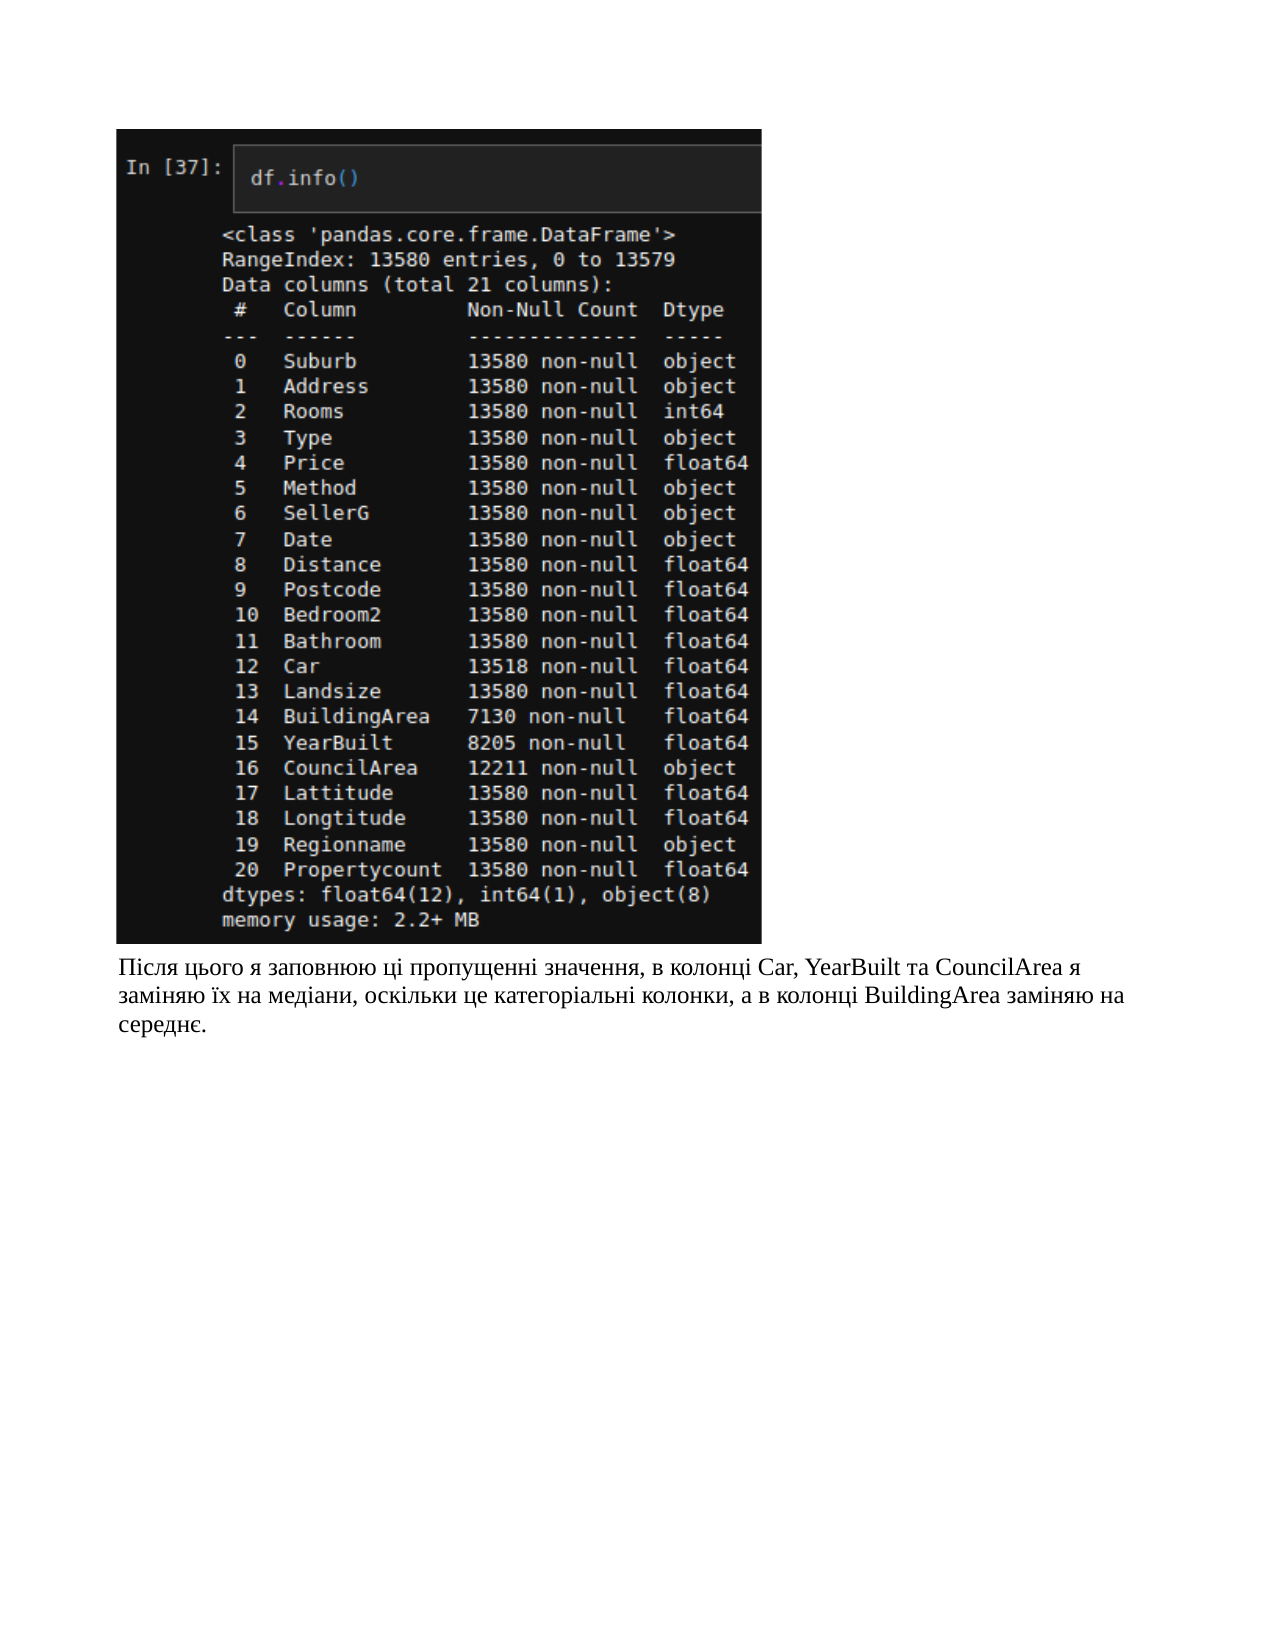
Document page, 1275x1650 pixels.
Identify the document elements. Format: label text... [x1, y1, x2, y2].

text Після цього я заповнюю ці пропущенні значення, в колонці Car, YearBuilt та CouncilArea я заміняю їх на медіани, оскільки це категоріальні колонки, а в колонці BuildingArea заміняю на середнє. [118, 952, 1157, 1038]
picture [116, 129, 762, 944]
